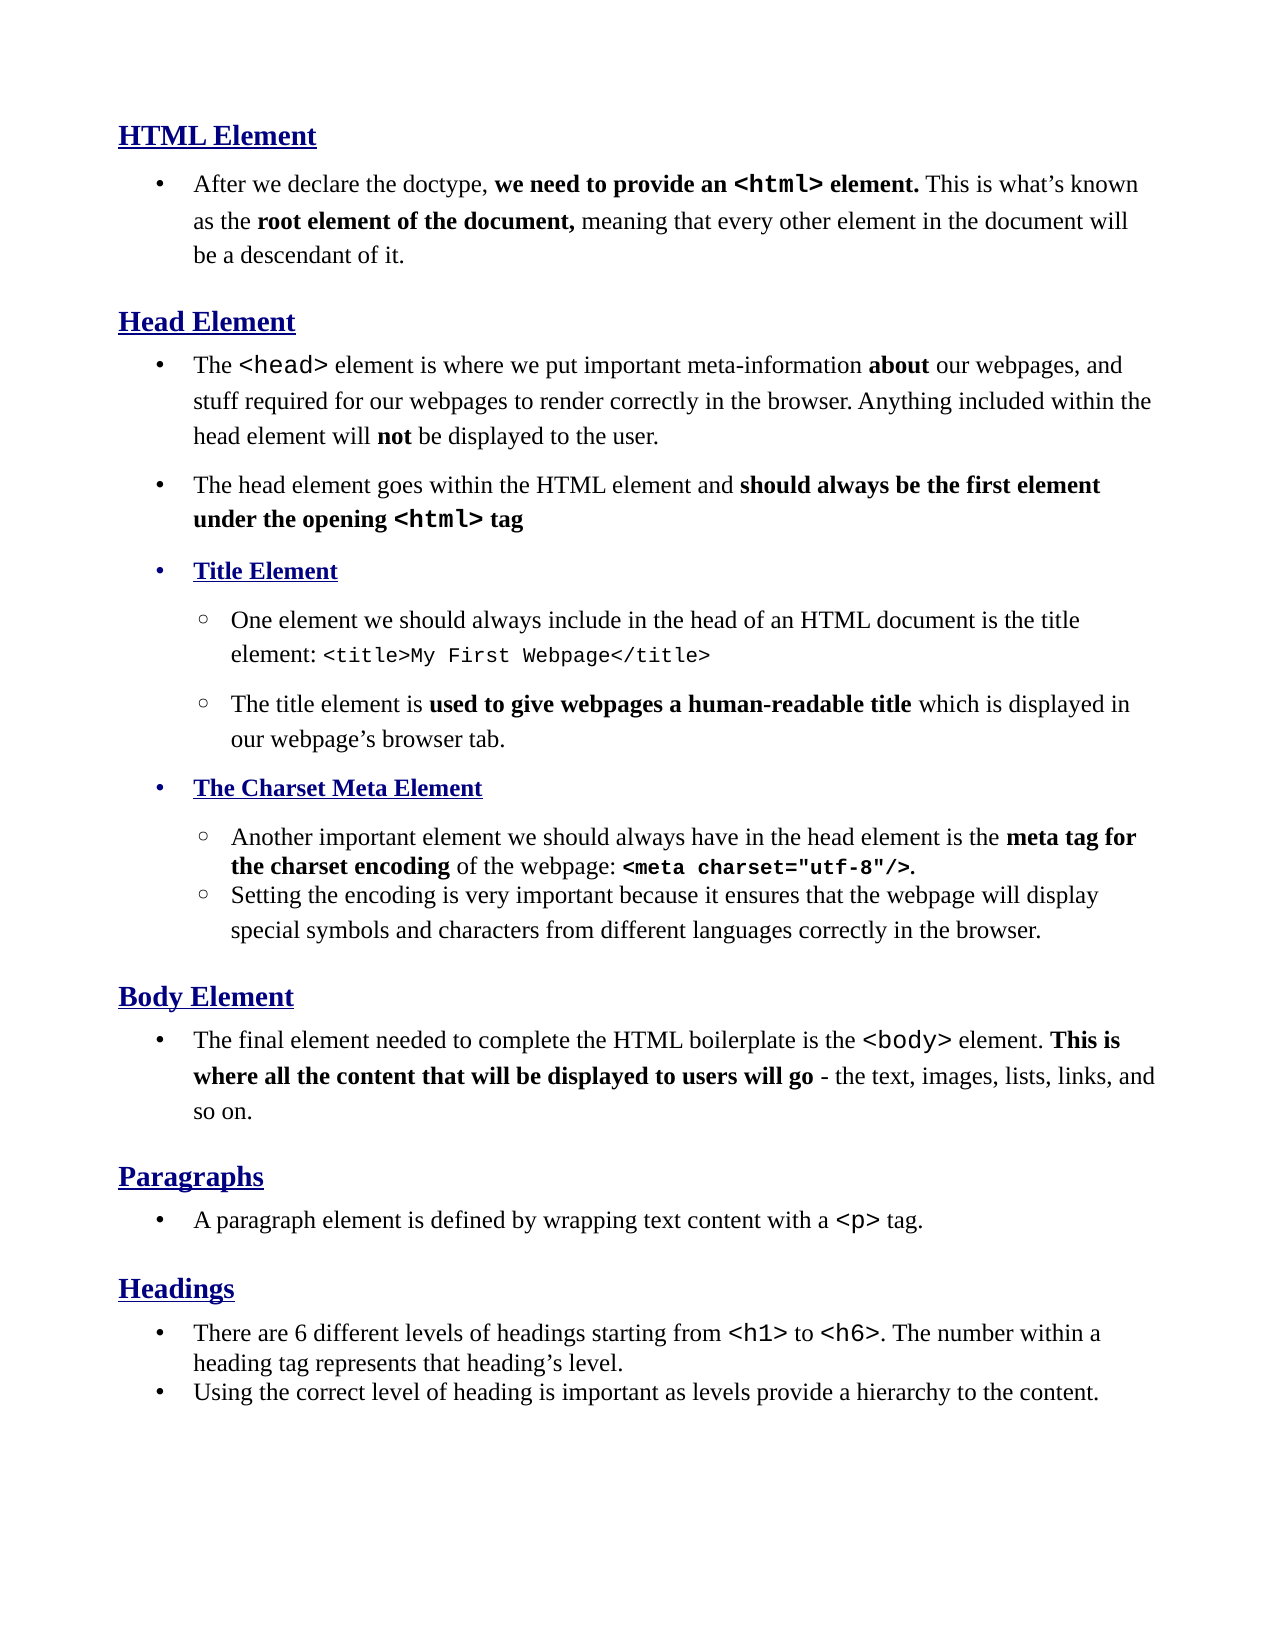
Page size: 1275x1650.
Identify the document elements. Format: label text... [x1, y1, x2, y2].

list The title element is used to give webpages a human-readable title which is displayed in our webpage’s browser tab. [193, 689, 1157, 753]
subtitle Body Element [118, 979, 1157, 1012]
list After we declare the doctype, we need to provide an <html> element. This is what’s known as the root element of the document, meaning that every other element in the document will be a descendant of it. [156, 169, 1157, 269]
list One element we should always include in the head of an HTML document is the title element: <title>My First Webpage</title> [193, 605, 1157, 669]
list The final element needed to complete the HTML boilerplate is the <body> element. This is where all the content that will be displayed to users will go - the text, images, lists, links, and so on. [156, 1025, 1157, 1124]
list The Charset Meta Element [156, 773, 1157, 802]
list The <head> element is where we put important meta-information about our webpages, and stuff required for our webpages to render correctly in the browser. Anything included within the head element will not be displayed to the user. [156, 350, 1157, 450]
subtitle Head Element [118, 304, 1157, 337]
list Using the correct level of heading is important as levels provide a hierarchy to the content. [156, 1377, 1157, 1406]
list A paragraph element is defined by wrapping text content with a <p> tag. [156, 1205, 1157, 1236]
list Another important element we should always have in the head element is the meta tag for the charset encoding of the webpage: <meta charset="utf-8"/>. [193, 822, 1157, 881]
subtitle HTML Element [118, 118, 1157, 152]
subtitle Headings [118, 1272, 1157, 1305]
list Setting the encoding is very important because it ensures that the webpage will display special symbols and characters from different languages correctly in the browser. [193, 881, 1157, 944]
subtitle Paragraphs [118, 1159, 1157, 1193]
list Title Element [156, 556, 1157, 585]
list There are 6 different levels of headings starting from <h1> to <h6>. The number within a heading tag represents that heading’s level. [156, 1318, 1157, 1377]
list The head element goes within the HTML element and should always be the first element under the opening <html> tag [156, 470, 1157, 535]
